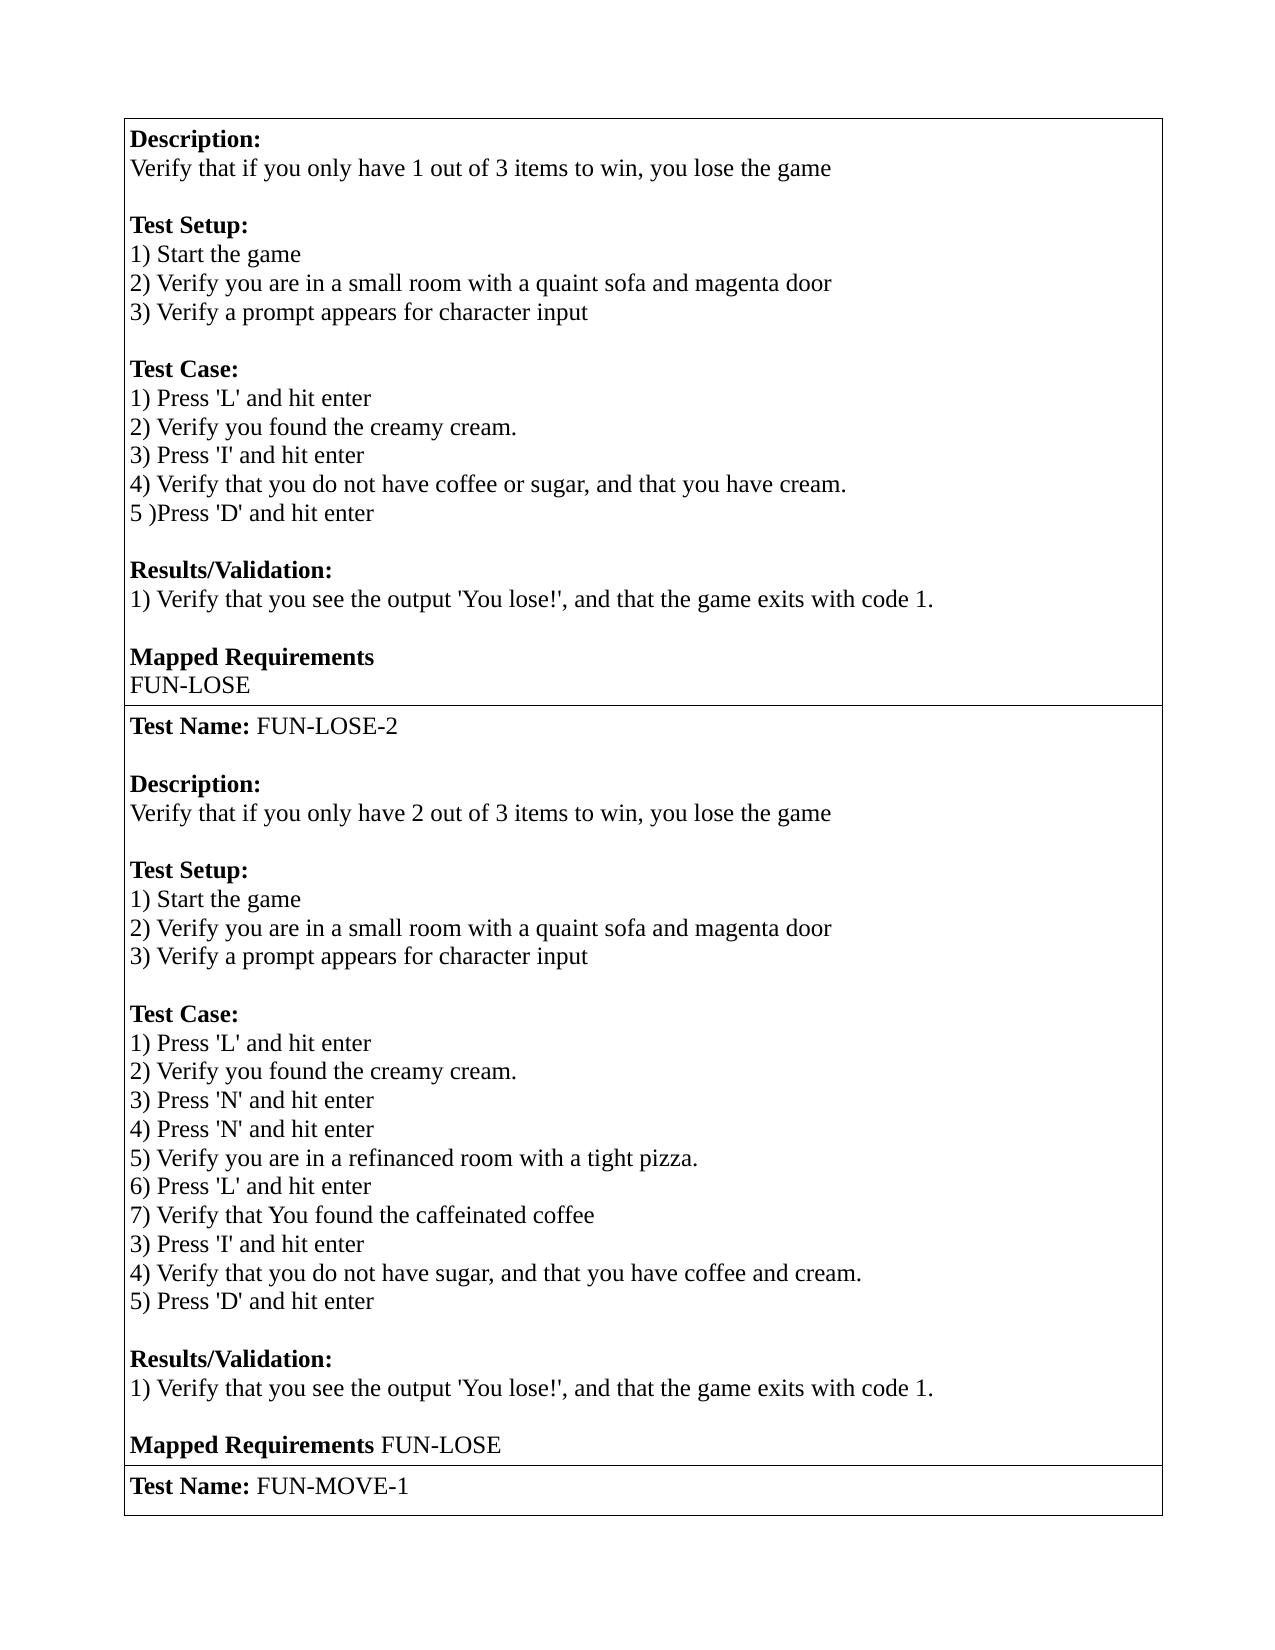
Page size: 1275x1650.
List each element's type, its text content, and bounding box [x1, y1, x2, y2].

table_cell Description: Verify that if you only have 1 out of 3 items to win, you lose the game Test Setup: 1) Start the game 2) Verify you are in a small room with a quaint sofa and magenta door 3) Verify a prompt appears for character input Test Case: 1) Press 'L' and hit enter 2) Verify you found the creamy cream. 3) Press 'I' and hit enter 4) Verify that you do not have coffee or sugar, and that you have cream. 5 )Press 'D' and hit enter Results/Validation: 1) Verify that you see the output 'You lose!', and that the game exits with code 1. Mapped Requirements FUN-LOSE [125, 119, 1162, 705]
table_cell Test Name: FUN-MOVE-1 [125, 1466, 1162, 1515]
table_cell Test Name: FUN-LOSE-2 Description: Verify that if you only have 2 out of 3 items to win, you lose the game Test Setup: 1) Start the game 2) Verify you are in a small room with a quaint sofa and magenta door 3) Verify a prompt appears for character input Test Case: 1) Press 'L' and hit enter 2) Verify you found the creamy cream. 3) Press 'N' and hit enter 4) Press 'N' and hit enter 5) Verify you are in a refinanced room with a tight pizza. 6) Press 'L' and hit enter 7) Verify that You found the caffeinated coffee 3) Press 'I' and hit enter 4) Verify that you do not have sugar, and that you have coffee and cream. 5) Press 'D' and hit enter Results/Validation: 1) Verify that you see the output 'You lose!', and that the game exits with code 1. Mapped Requirements FUN-LOSE [125, 706, 1162, 1464]
